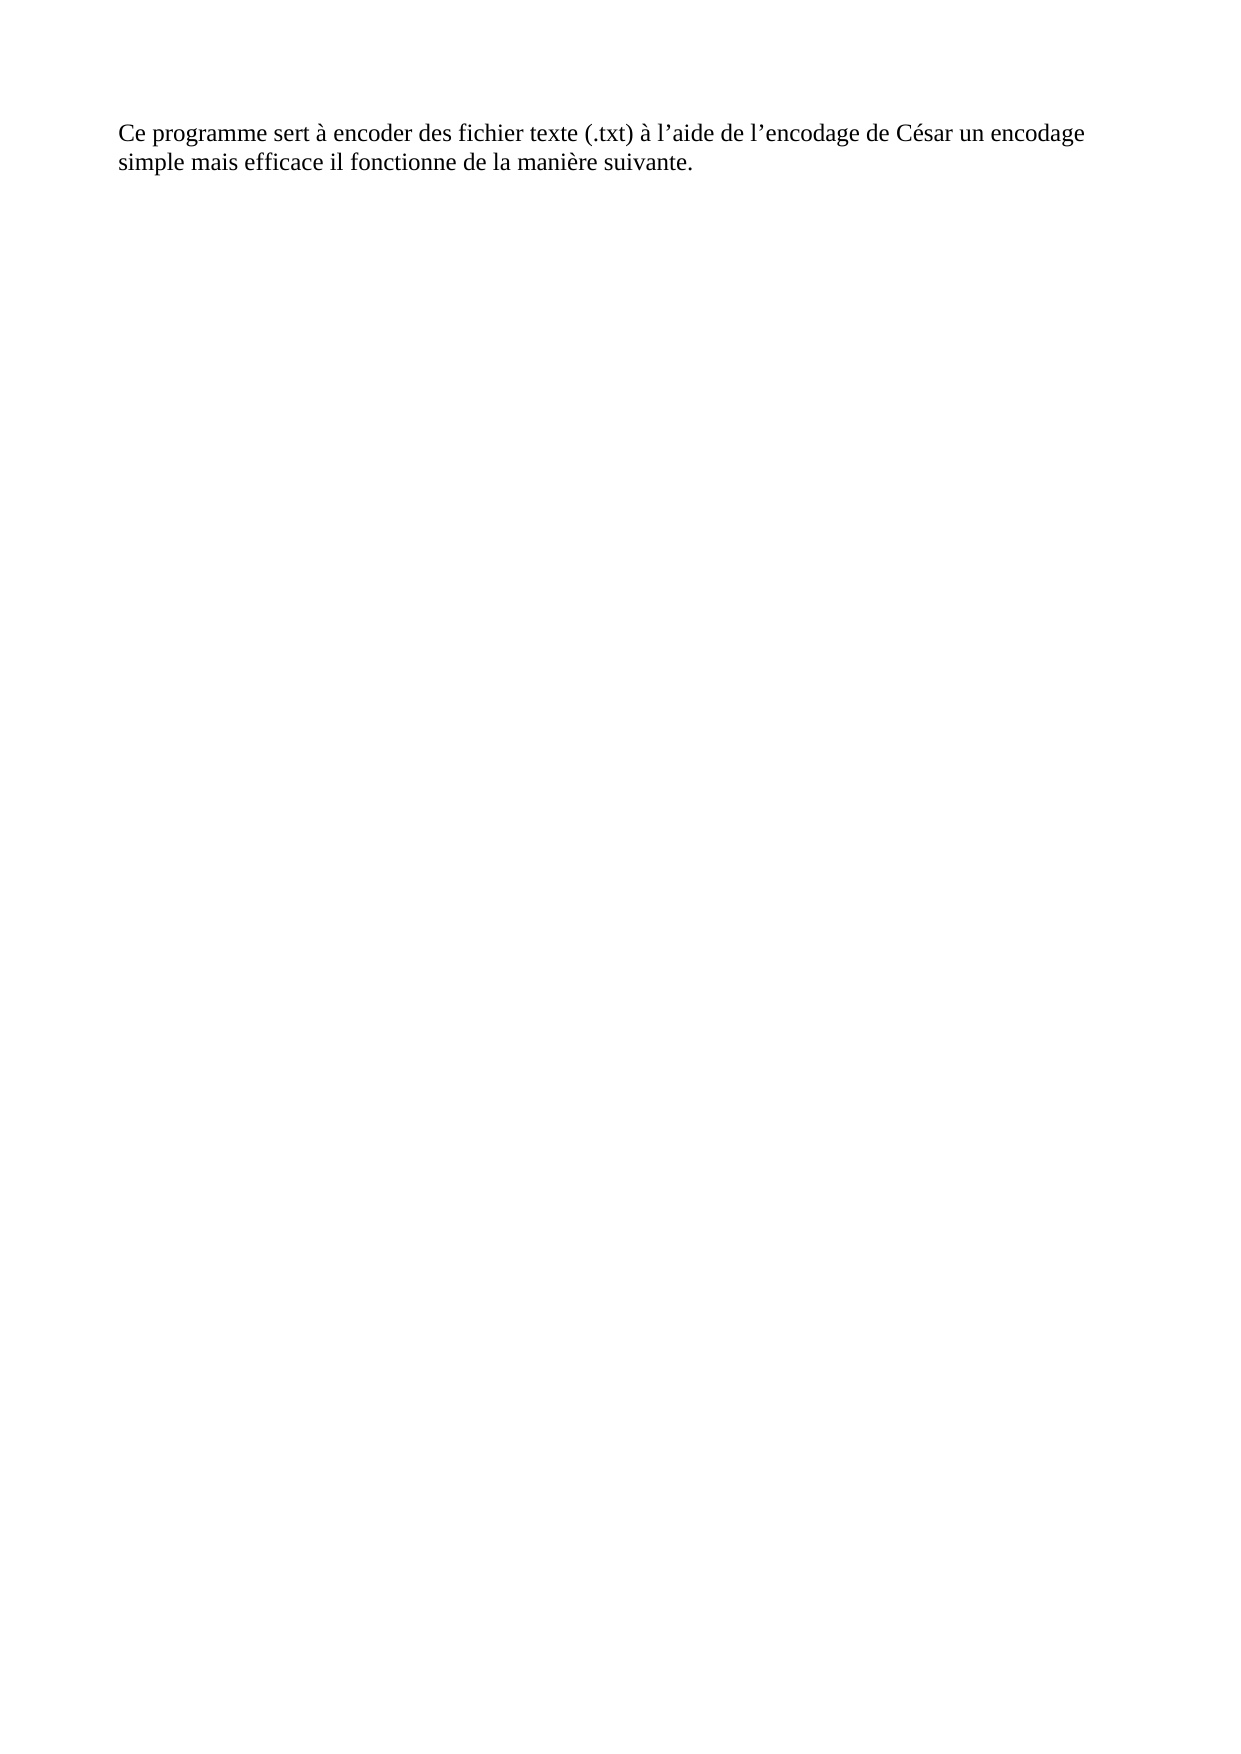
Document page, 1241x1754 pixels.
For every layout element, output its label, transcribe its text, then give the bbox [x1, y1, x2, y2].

text Ce programme sert à encoder des fichier texte (.txt) à l’aide de l’encodage de César un encodage simple mais efficace il fonctionne de la manière suivante. [118, 118, 1122, 176]
